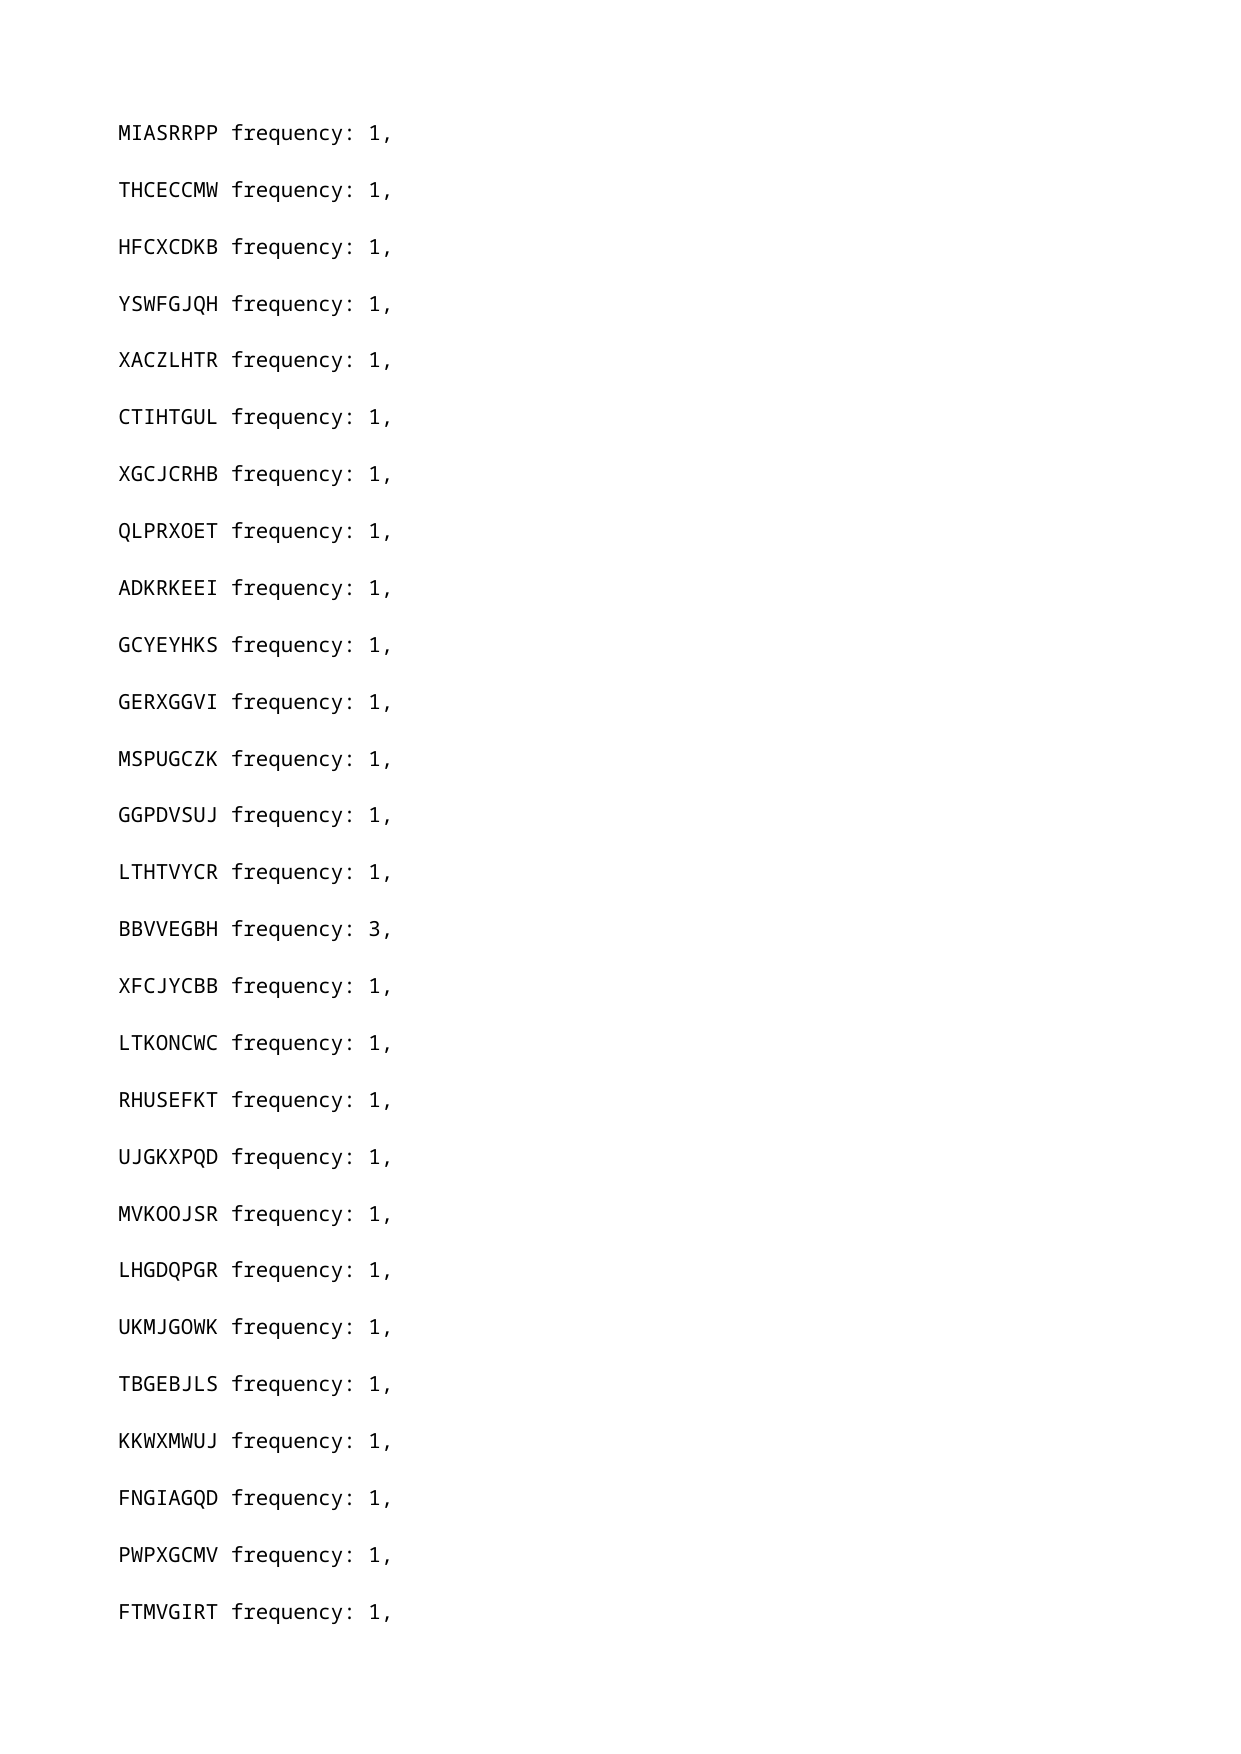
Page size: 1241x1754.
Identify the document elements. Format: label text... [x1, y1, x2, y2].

text XGCJCRHB frequency: 1, [118, 459, 1122, 488]
text CTIHTGUL frequency: 1, [118, 402, 1122, 431]
text ADKRKEEI frequency: 1, [118, 573, 1122, 602]
text QLPRXOET frequency: 1, [118, 516, 1122, 545]
text MSPUGCZK frequency: 1, [118, 744, 1122, 772]
text YSWFGJQH frequency: 1, [118, 289, 1122, 317]
text GGPDVSUJ frequency: 1, [118, 801, 1122, 829]
text BBVVEGBH frequency: 3, [118, 914, 1122, 943]
text GERXGGVI frequency: 1, [118, 687, 1122, 715]
text UKMJGOWK frequency: 1, [118, 1312, 1122, 1341]
text LTHTVYCR frequency: 1, [118, 857, 1122, 886]
text FTMVGIRT frequency: 1, [118, 1597, 1122, 1625]
text PWPXGCMV frequency: 1, [118, 1540, 1122, 1568]
text GCYEYHKS frequency: 1, [118, 630, 1122, 658]
text RHUSEFKT frequency: 1, [118, 1085, 1122, 1113]
text XACZLHTR frequency: 1, [118, 346, 1122, 374]
text LHGDQPGR frequency: 1, [118, 1256, 1122, 1284]
text THCECCMW frequency: 1, [118, 175, 1122, 203]
text HFCXCDKB frequency: 1, [118, 232, 1122, 260]
text MVKOOJSR frequency: 1, [118, 1199, 1122, 1227]
text LTKONCWC frequency: 1, [118, 1028, 1122, 1057]
text TBGEBJLS frequency: 1, [118, 1369, 1122, 1398]
text XFCJYCBB frequency: 1, [118, 971, 1122, 1000]
text MIASRRPP frequency: 1, [118, 118, 1122, 147]
text FNGIAGQD frequency: 1, [118, 1483, 1122, 1512]
text UJGKXPQD frequency: 1, [118, 1142, 1122, 1170]
text KKWXMWUJ frequency: 1, [118, 1426, 1122, 1455]
